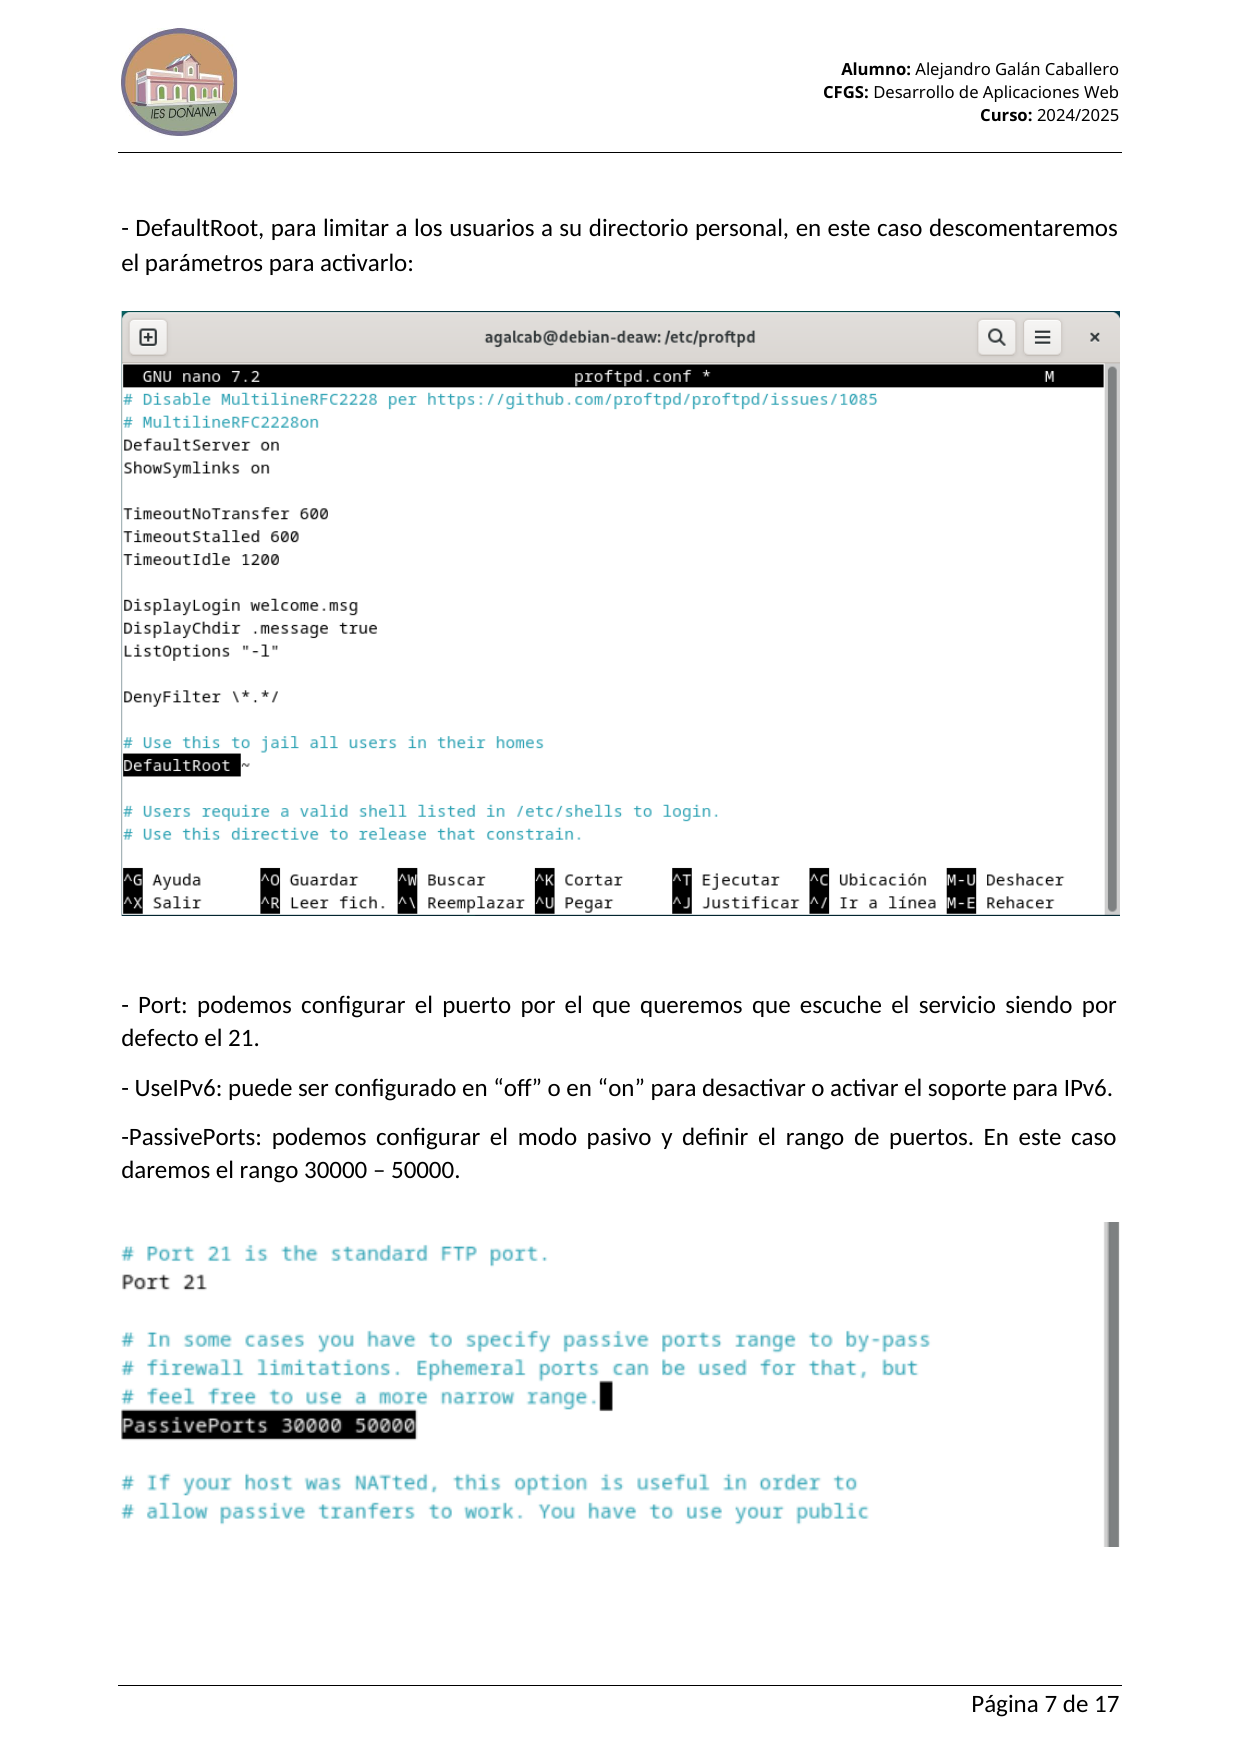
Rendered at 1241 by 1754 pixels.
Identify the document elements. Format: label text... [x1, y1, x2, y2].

text - UseIPv6: puede ser configurado en “off” o en “on” para desactivar o activar el soporte para IPv6. [121, 1072, 1119, 1102]
text -PassivePorts: podemos configurar el modo pasivo y definir el rango de puertos. En este caso daremos el rango 30000 – 50000. [121, 1121, 1119, 1185]
picture [121, 311, 1120, 916]
text - DefaultRoot, para limitar a los usuarios a su directorio personal, en este caso descomentaremos el parámetros para activarlo: [121, 212, 1119, 277]
picture [121, 28, 238, 136]
text - Port: podemos configurar el puerto por el que queremos que escuche el servicio siendo por defecto el 21. [121, 989, 1119, 1053]
picture [121, 1222, 1120, 1547]
